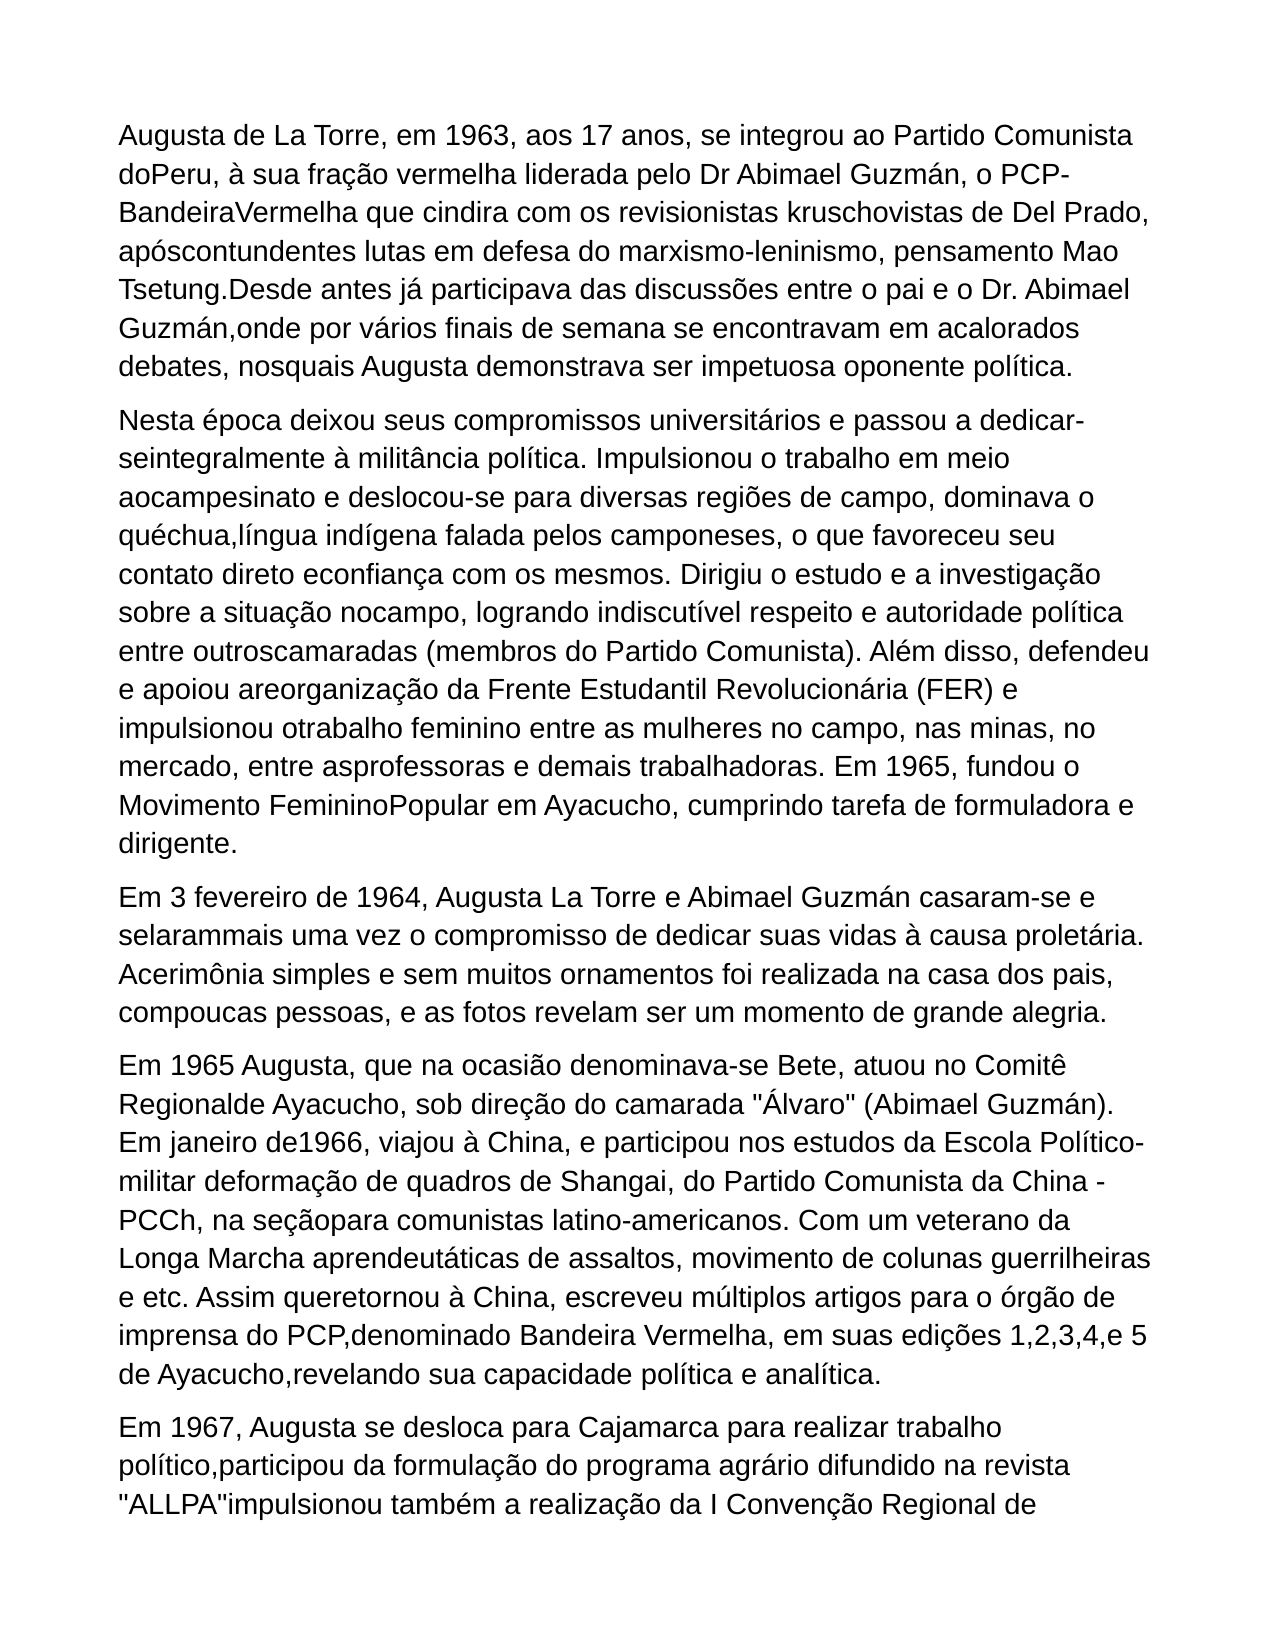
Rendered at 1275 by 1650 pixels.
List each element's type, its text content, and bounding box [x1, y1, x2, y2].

text Em 1965 Augusta, que na ocasião denominava-se Bete, atuou no Comitê Regionalde Ayacucho, sob direção do camarada "Álvaro" (Abimael Guzmán). Em janeiro de1966, viajou à China, e participou nos estudos da Escola Político-militar deformação de quadros de Shangai, do Partido Comunista da China - PCCh, na seçãopara comunistas latino-americanos. Com um veterano da Longa Marcha aprendeutáticas de assaltos, movimento de colunas guerrilheiras e etc. Assim queretornou à China, escreveu múltiplos artigos para o órgão de imprensa do PCP,denominado Bandeira Vermelha, em suas edições 1,2,3,4,e 5 de Ayacucho,revelando sua capacidade política e analítica. [118, 1048, 1157, 1390]
text Em 1967, Augusta se desloca para Cajamarca para realizar trabalho político,participou da formulação do programa agrário difundido na revista "ALLPA"impulsionou também a realização da I Convenção Regional de [118, 1410, 1157, 1520]
text Nesta época deixou seus compromissos universitários e passou a dedicar-seintegralmente à militância política. Impulsionou o trabalho em meio aocampesinato e deslocou-se para diversas regiões de campo, dominava o quéchua,língua indígena falada pelos camponeses, o que favoreceu seu contato direto econfiança com os mesmos. Dirigiu o estudo e a investigação sobre a situação nocampo, logrando indiscutível respeito e autoridade política entre outroscamaradas (membros do Partido Comunista). Além disso, defendeu e apoiou areorganização da Frente Estudantil Revolucionária (FER) e impulsionou otrabalho feminino entre as mulheres no campo, nas minas, no mercado, entre asprofessoras e demais trabalhadoras. Em 1965, fundou o Movimento FemininoPopular em Ayacucho, cumprindo tarefa de formuladora e dirigente. [118, 402, 1157, 860]
text Augusta de La Torre, em 1963, aos 17 anos, se integrou ao Partido Comunista doPeru, à sua fração vermelha liderada pelo Dr Abimael Guzmán, o PCP- BandeiraVermelha que cindira com os revisionistas kruschovistas de Del Prado, apóscontundentes lutas em defesa do marxismo-leninismo, pensamento Mao Tsetung.Desde antes já participava das discussões entre o pai e o Dr. Abimael Guzmán,onde por vários finais de semana se encontravam em acalorados debates, nosquais Augusta demonstrava ser impetuosa oponente política. [118, 118, 1157, 383]
text Em 3 fevereiro de 1964, Augusta La Torre e Abimael Guzmán casaram-se e selarammais uma vez o compromisso de dedicar suas vidas à causa proletária. Acerimônia simples e sem muitos ornamentos foi realizada na casa dos pais, compoucas pessoas, e as fotos revelam ser um momento de grande alegria. [118, 879, 1157, 1029]
